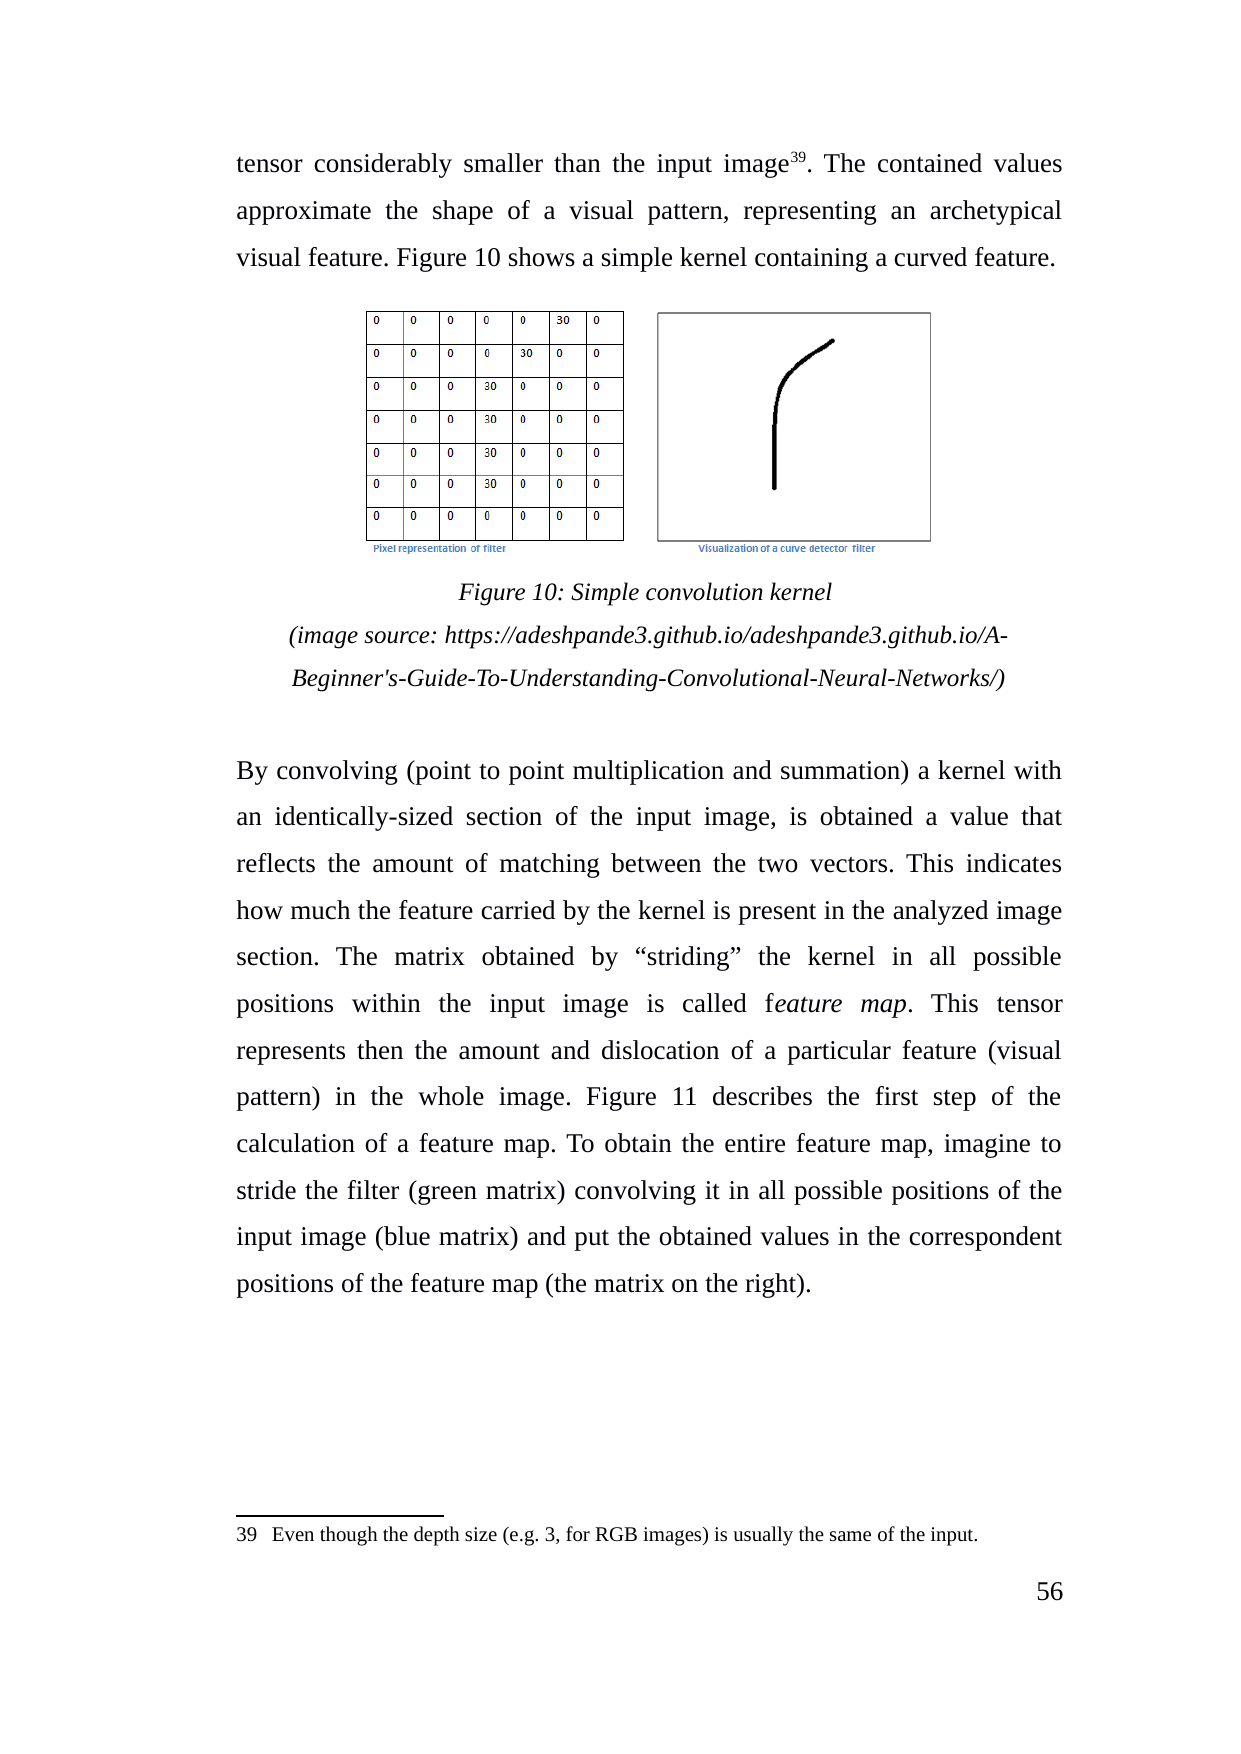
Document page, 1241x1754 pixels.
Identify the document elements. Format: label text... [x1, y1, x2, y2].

text Figure 10: Simple convolution kernel (image source: https://adeshpande3.github.io/adeshpande3.github.io/A-Beginner's-Guide-To-Understanding-Convolutional-Neural-Networks/) [280, 300, 1019, 692]
picture [352, 300, 948, 563]
text tensor considerably smaller than the input image. The contained values approximate the shape of a visual pattern, representing an archetypical visual feature. Figure 10 shows a simple kernel containing a curved feature. [236, 148, 1063, 272]
text By convolving (point to point multiplication and summation) a kernel with an identically-sized section of the input image, is obtained a value that reflects the amount of matching between the two vectors. This indicates how much the feature carried by the kernel is present in the analyzed image section. The matrix obtained by “striding” the kernel in all possible positions within the input image is called feature map. This tensor represents then the amount and dislocation of a particular feature (visual pattern) in the whole image. Figure 11 describes the first step of the calculation of a feature map. To obtain the entire feature map, imagine to stride the filter (green matrix) convolving it in all possible positions of the input image (blue matrix) and put the obtained values in the correspondent positions of the feature map (the matrix on the right). [236, 754, 1063, 1298]
text Even though the depth size (e.g. 3, for RGB images) is usually the same of the input. [236, 1522, 1063, 1546]
